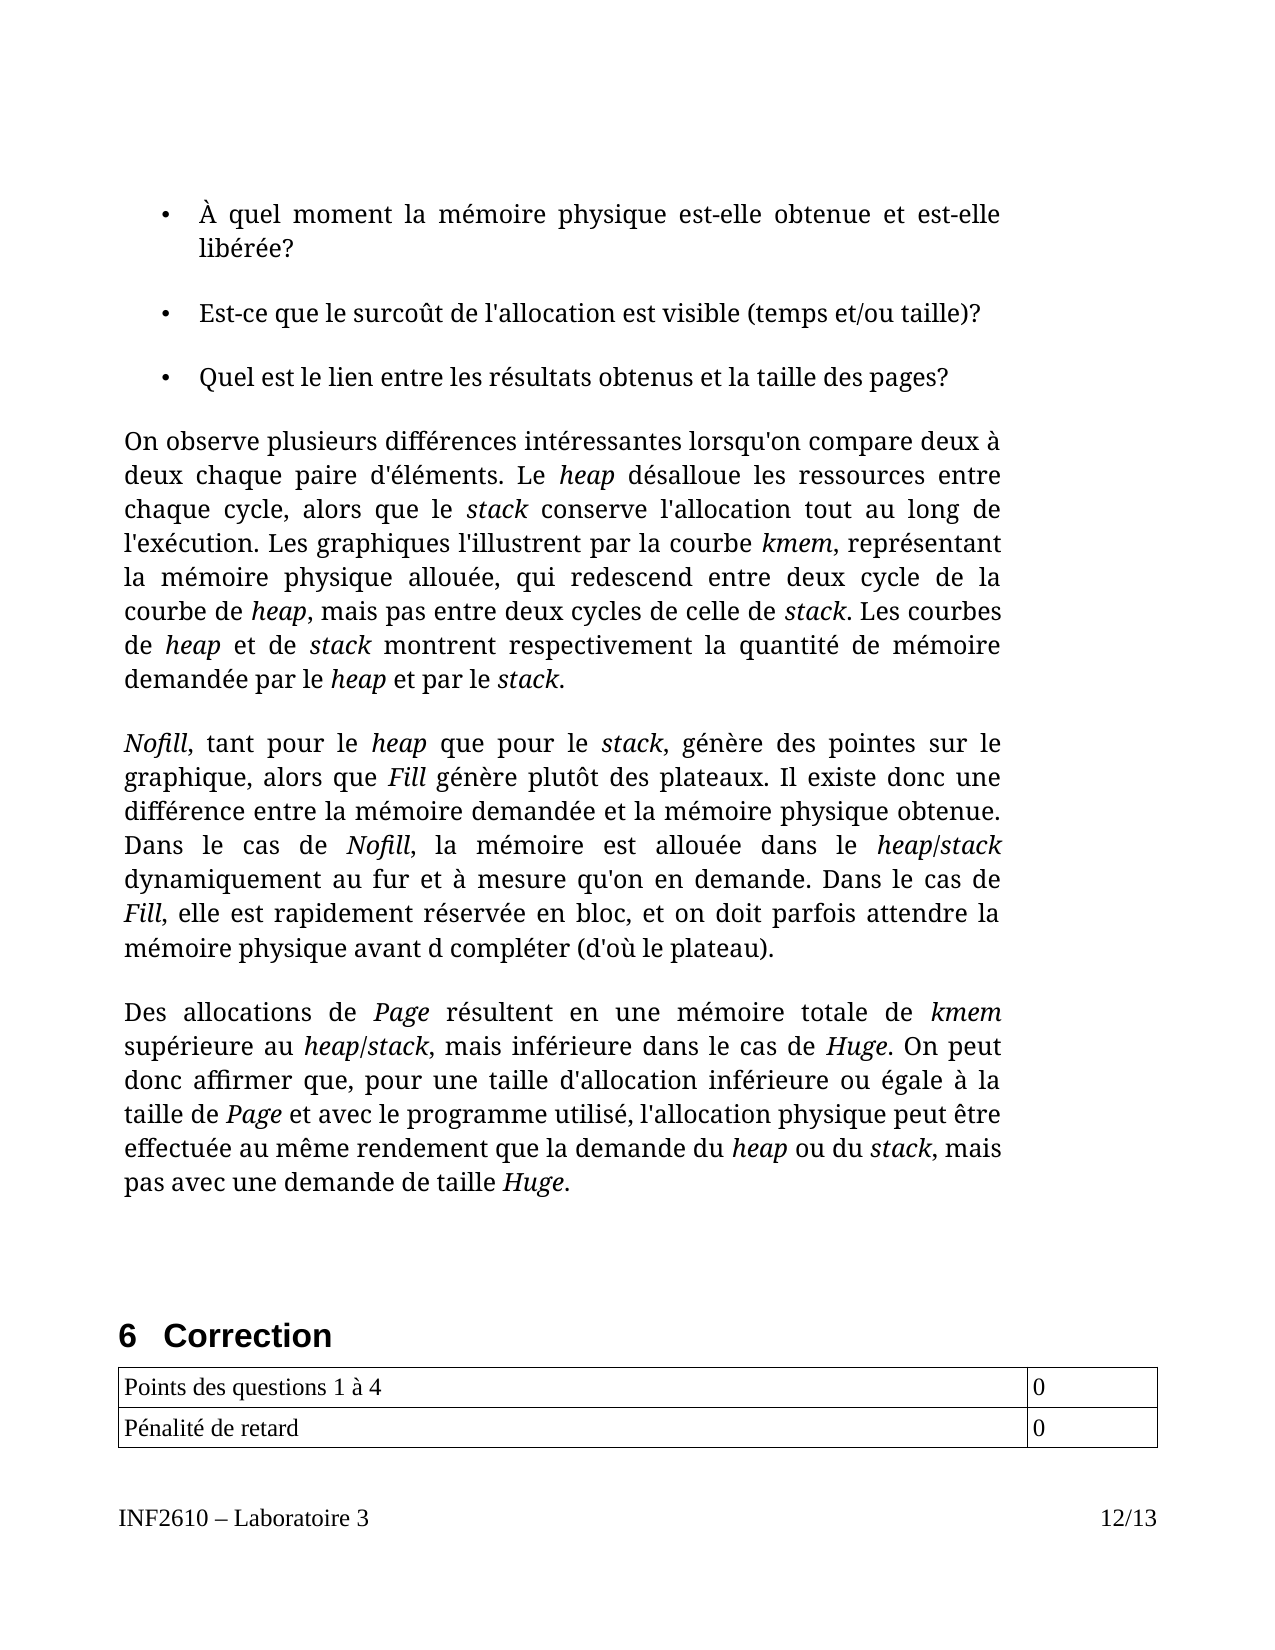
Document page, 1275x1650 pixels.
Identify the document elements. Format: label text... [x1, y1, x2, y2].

table_cell [1077, 176, 1157, 1219]
table_cell Pénalité de retard [119, 1408, 1027, 1447]
table_cell 0 [1028, 1408, 1157, 1447]
table_cell [1008, 176, 1077, 1219]
table_header 0 [1028, 1368, 1157, 1407]
subtitle Correction [118, 1315, 1157, 1354]
table_header Points des questions 1 à 4 [119, 1368, 1027, 1407]
table_cell Explications concernant le comportement de l'allocation. Voici certains éléments que vous pouvez considérer pour alimenter votre discussion : Est-ce qu'il existe une différence entre la mémoire demandée et la mémoire physique obtenue? À quel moment la mémoire physique est-elle obtenue et est-elle libérée? Est-ce que le surcoût de l'allocation est visible (temps et/ou taille)? Quel est le lien entre les résultats obtenus et la taille des pages? On observe plusieurs différences intéressantes lorsqu'on compare deux à deux chaque paire d'éléments. Le heap désalloue les ressources entre chaque cycle, alors que le stack conserve l'allocation tout au long de l'exécution. Les graphiques l'illustrent par la courbe kmem, représentant la mémoire physique allouée, qui redescend entre deux cycle de la courbe de heap, mais pas entre deux cycles de celle de stack. Les courbes de heap et de stack montrent respectivement la quantité de mémoire demandée par le heap et par le stack. Nofill, tant pour le heap que pour le stack, génère des pointes sur le graphique, alors que Fill génère plutôt des plateaux. Il existe donc une différence entre la mémoire demandée et la mémoire physique obtenue. Dans le cas de Nofill, la mémoire est allouée dans le heap/stack dynamiquement au fur et à mesure qu'on en demande. Dans le cas de Fill, elle est rapidement réservée en bloc, et on doit parfois attendre la mémoire physique avant d compléter (d'où le plateau). Des allocations de Page résultent en une mémoire totale de kmem supérieure au heap/stack, mais inférieure dans le cas de Huge. On peut donc affirmer que, pour une taille d'allocation inférieure ou égale à la taille de Page et avec le programme utilisé, l'allocation physique peut être effectuée au même rendement que la demande du heap ou du stack, mais pas avec une demande de taille Huge. [118, 176, 1007, 1219]
